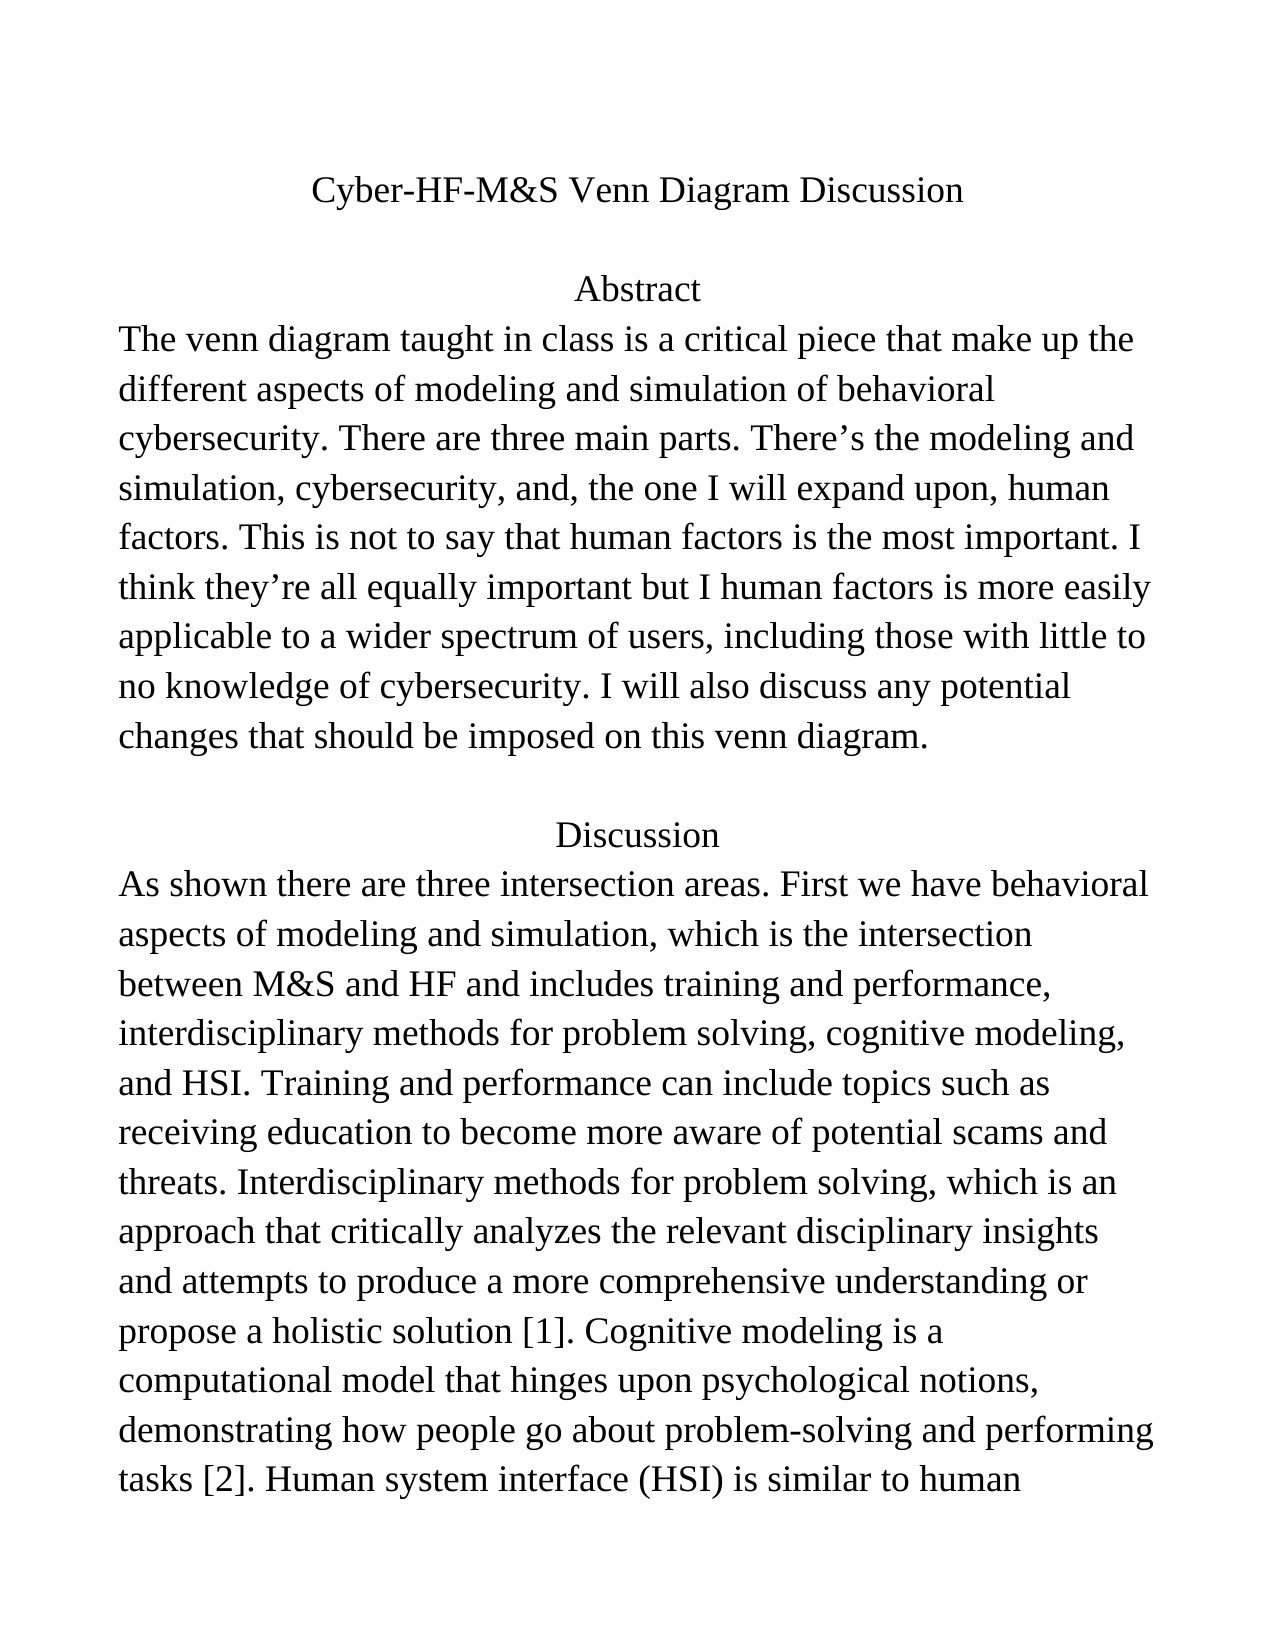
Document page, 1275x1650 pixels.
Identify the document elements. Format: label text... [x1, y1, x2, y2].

text Cyber-HF-M&S Venn Diagram Discussion [118, 168, 1157, 211]
text Abstract [118, 267, 1157, 310]
text Discussion [118, 812, 1157, 855]
text The venn diagram taught in class is a critical piece that make up the different aspects of modeling and simulation of behavioral cybersecurity. There are three main parts. There’s the modeling and simulation, cybersecurity, and, the one I will expand upon, human factors. This is not to say that human factors is the most important. I think they’re all equally important but I human factors is more easily applicable to a wider spectrum of users, including those with little to no knowledge of cybersecurity. I will also discuss any potential changes that should be imposed on this venn diagram. [118, 316, 1157, 756]
text As shown there are three intersection areas. First we have behavioral aspects of modeling and simulation, which is the intersection between M&S and HF and includes training and performance, interdisciplinary methods for problem solving, cognitive modeling, and HSI. Training and performance can include topics such as receiving education to become more aware of potential scams and threats. Interdisciplinary methods for problem solving, which is an approach that critically analyzes the relevant disciplinary insights and attempts to produce a more comprehensive understanding or propose a holistic solution [1]. Cognitive modeling is a computational model that hinges upon psychological notions, demonstrating how people go about problem-solving and performing tasks [2]. Human system interface (HSI) is similar to human [118, 862, 1157, 1500]
